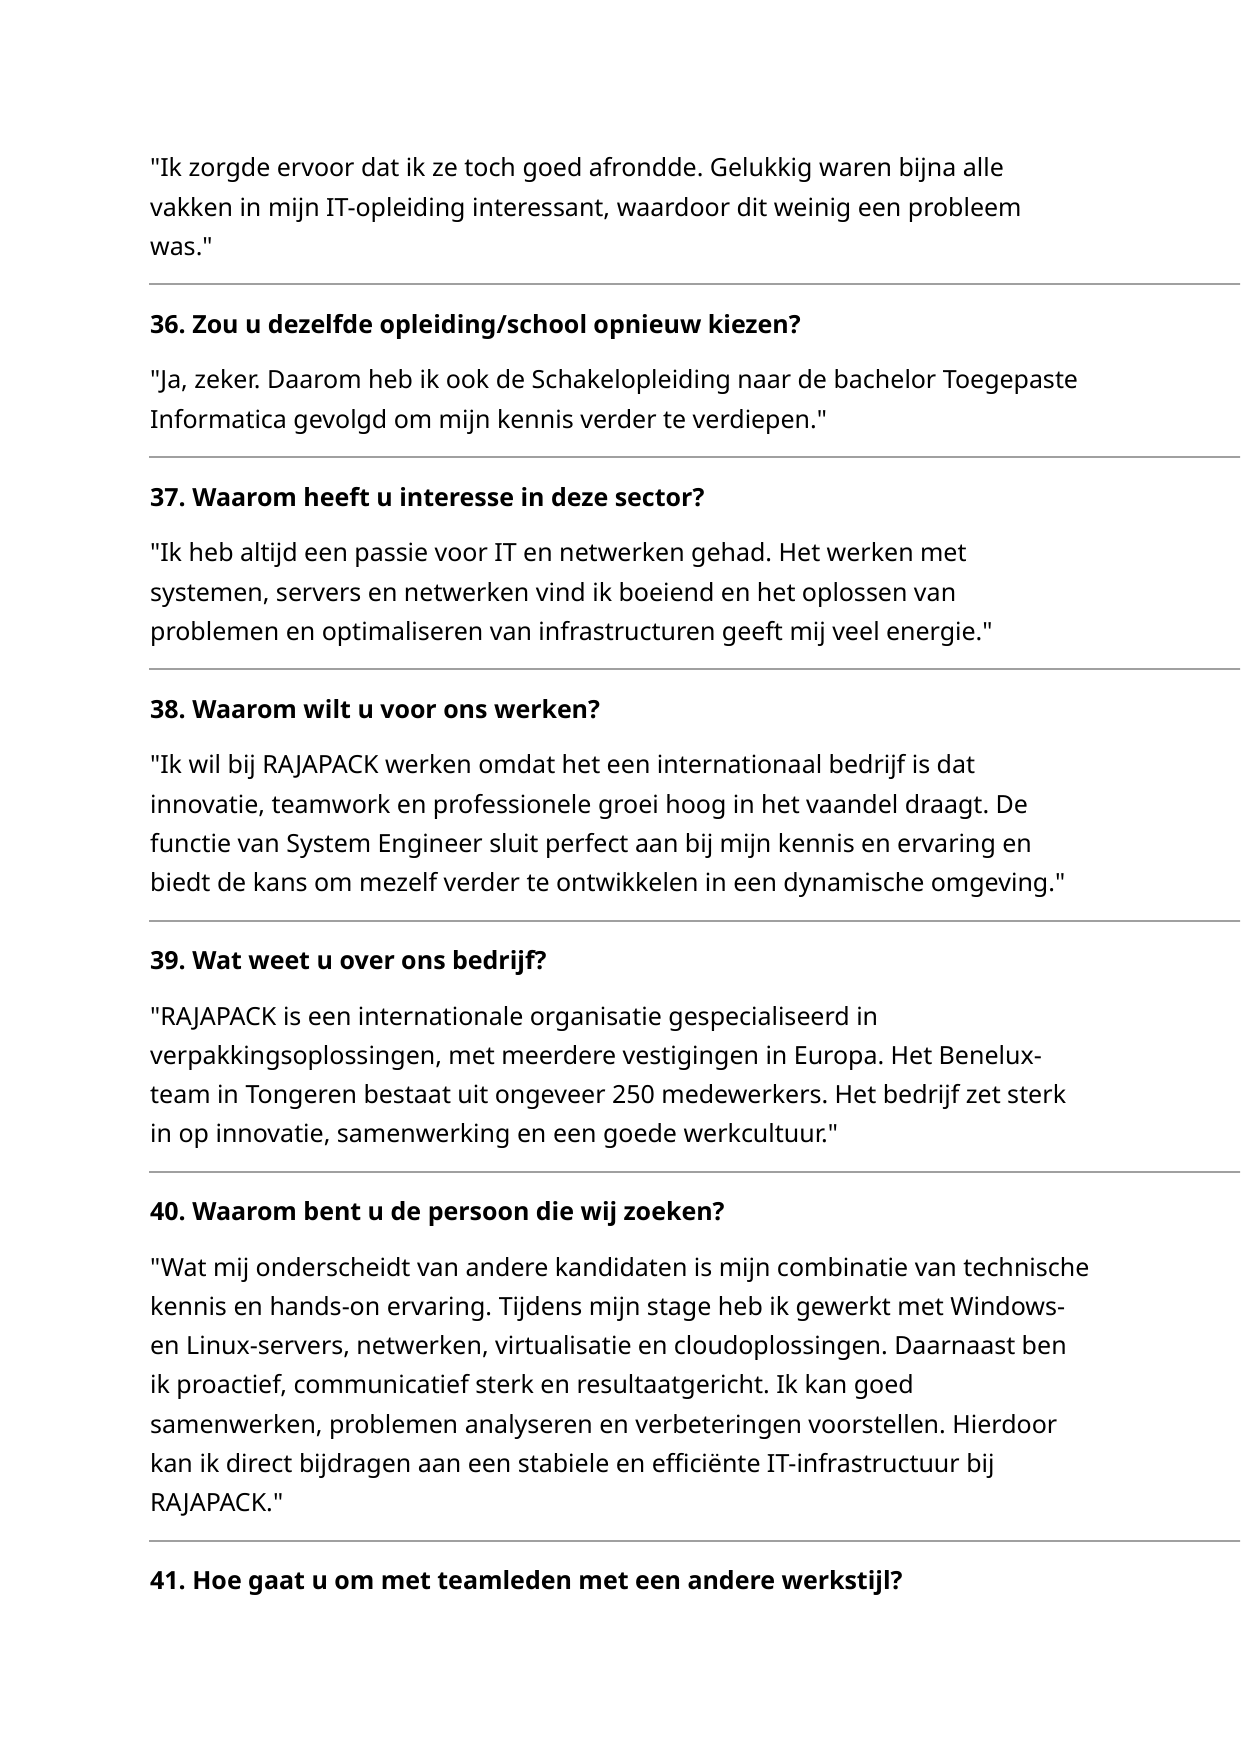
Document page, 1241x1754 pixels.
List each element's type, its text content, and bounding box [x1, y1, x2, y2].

text "Ik zorgde ervoor dat ik ze toch goed afrondde. Gelukkig waren bijna alle vakken in mijn IT-opleiding interessant, waardoor dit weinig een probleem was." [150, 150, 1090, 262]
text 38. Waarom wilt u voor ons werken? [150, 691, 1090, 725]
text "Ja, zeker. Daarom heb ik ook de Schakelopleiding naar de bachelor Toegepaste Informatica gevolgd om mijn kennis verder te verdiepen." [150, 362, 1090, 435]
text "RAJAPACK is een internationale organisatie gespecialiseerd in verpakkingsoplossingen, met meerdere vestigingen in Europa. Het Benelux-team in Tongeren bestaat uit ongeveer 250 medewerkers. Het bedrijf zet sterk in op innovatie, samenwerking en een goede werkcultuur." [150, 998, 1090, 1150]
text 41. Hoe gaat u om met teamleden met een andere werkstijl? [150, 1562, 1090, 1597]
text "Wat mij onderscheidt van andere kandidaten is mijn combinatie van technische kennis en hands-on ervaring. Tijdens mijn stage heb ik gewerkt met Windows- en Linux-servers, netwerken, virtualisatie en cloudoplossingen. Daarnaast ben ik proactief, communicatief sterk en resultaatgericht. Ik kan goed samenwerken, problemen analyseren en verbeteringen voorstellen. Hierdoor kan ik direct bijdragen aan een stabiele en efficiënte IT-infrastructuur bij RAJAPACK." [150, 1249, 1090, 1519]
text 40. Waarom bent u de persoon die wij zoeken? [150, 1194, 1090, 1228]
text "Ik wil bij RAJAPACK werken omdat het een internationaal bedrijf is dat innovatie, teamwork en professionele groei hoog in het vaandel draagt. De functie van System Engineer sluit perfect aan bij mijn kennis en ervaring en biedt de kans om mezelf verder te ontwikkelen in een dynamische omgeving." [150, 747, 1090, 899]
text 37. Waarom heeft u interesse in deze sector? [150, 479, 1090, 513]
text 36. Zou u dezelfde opleiding/school opnieuw kiezen? [150, 306, 1090, 340]
text 39. Wat weet u over ons bedrijf? [150, 942, 1090, 977]
text "Ik heb altijd een passie voor IT en netwerken gehad. Het werken met systemen, servers en netwerken vind ik boeiend en het oplossen van problemen en optimaliseren van infrastructuren geeft mij veel energie." [150, 535, 1090, 647]
